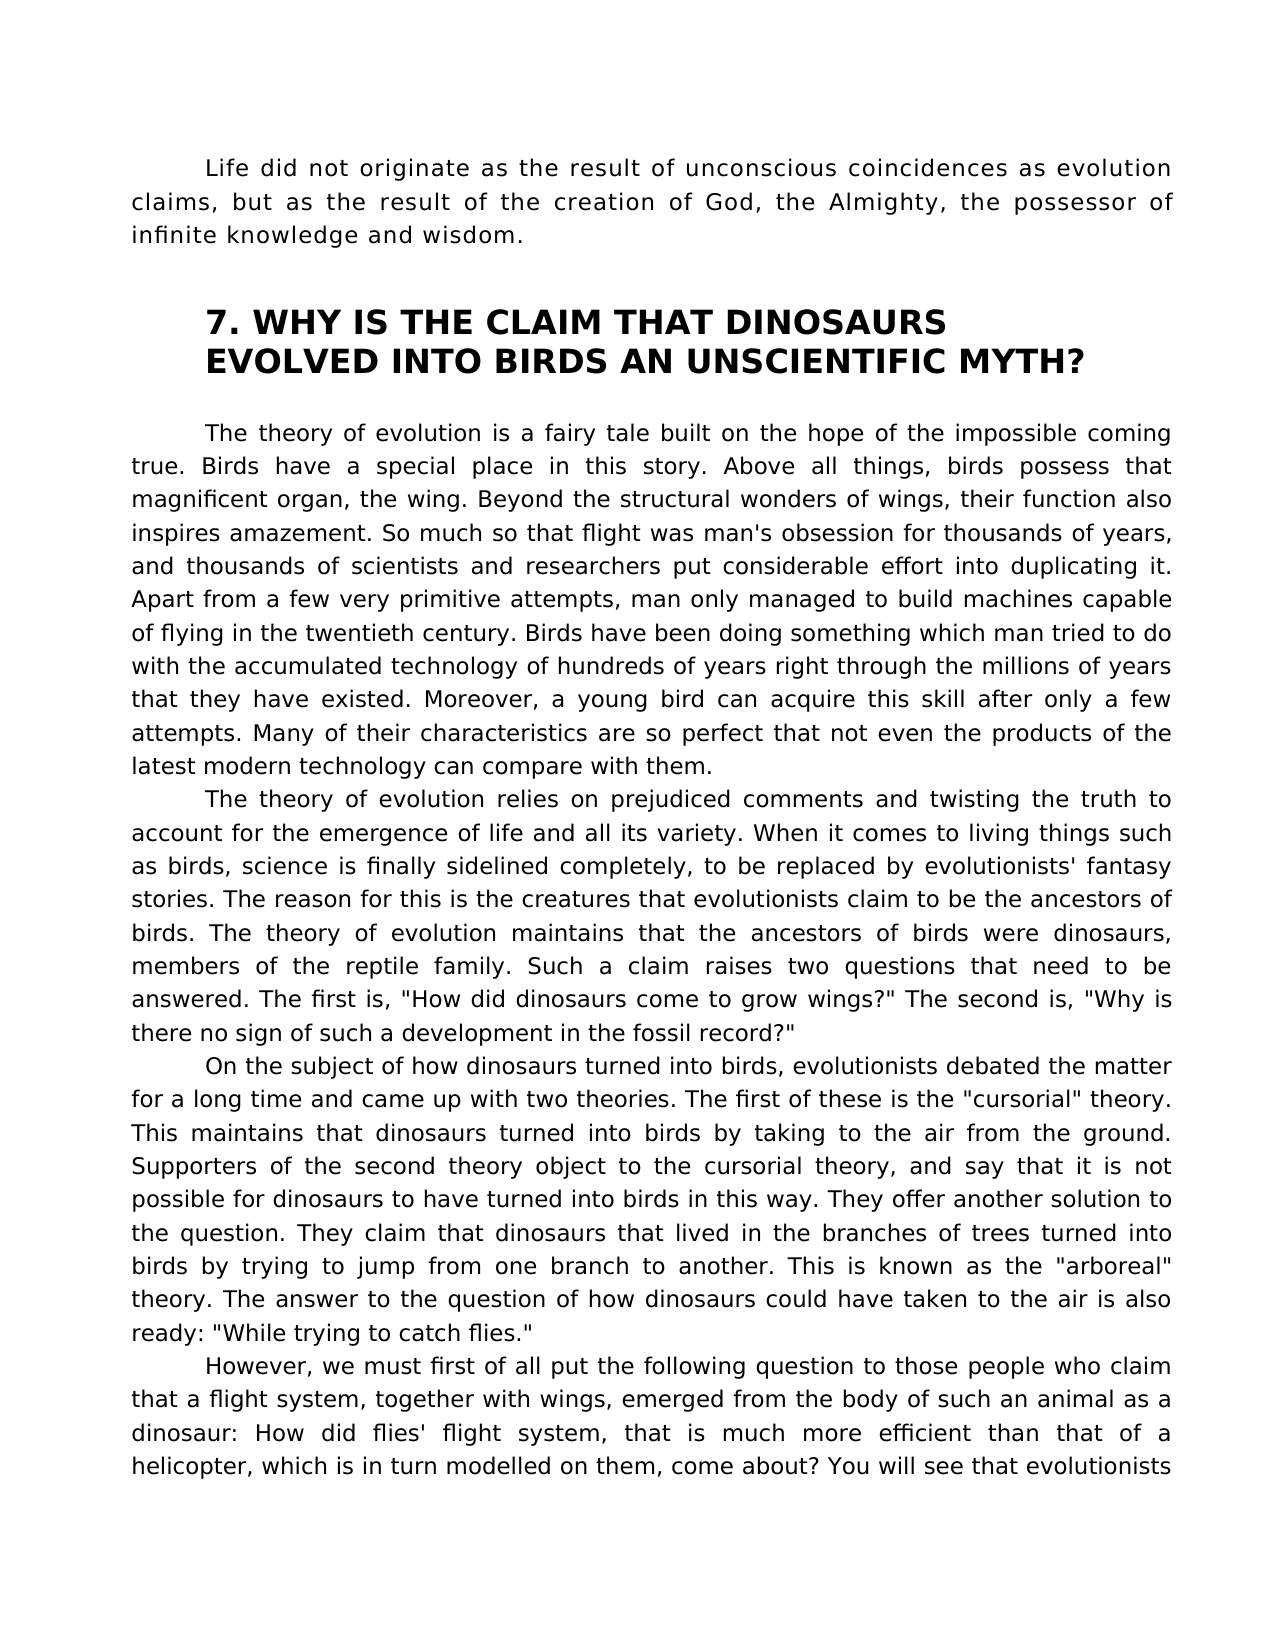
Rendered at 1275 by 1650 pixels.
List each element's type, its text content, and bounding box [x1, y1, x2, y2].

text However, we must first of all put the following question to those people who claim that a flight system, together with wings, emerged from the body of such an animal as a dinosaur: How did flies' flight system, that is much more efficient than that of a helicopter, which is in turn modelled on them, come about? You will see that evolutionists [131, 1348, 1174, 1481]
text Life did not originate as the result of unconscious coincidences as evolution claims, but as the result of the creation of God, the Almighty, the possessor of infinite knowledge and wisdom. [131, 150, 1174, 250]
text EVOLVED INTO BIRDS AN UNSCIENTIFIC MYTH? [131, 342, 1174, 381]
text The theory of evolution is a fairy tale built on the hope of the impossible coming true. Birds have a special place in this story. Above all things, birds possess that magnificent organ, the wing. Beyond the structural wonders of wings, their function also inspires amazement. So much so that flight was man's obsession for thousands of years, and thousands of scientists and researchers put considerable effort into duplicating it. Apart from a few very primitive attempts, man only managed to build machines capable of flying in the twentieth century. Birds have been doing something which man tried to do with the accumulated technology of hundreds of years right through the millions of years that they have existed. Moreover, a young bird can acquire this skill after only a few attempts. Many of their characteristics are so perfect that not even the products of the latest modern technology can compare with them. [131, 414, 1174, 781]
text 7. WHY IS THE CLAIM THAT DINOSAURS [131, 303, 1174, 342]
text On the subject of how dinosaurs turned into birds, evolutionists debated the matter for a long time and came up with two theories. The first of these is the "cursorial" theory. This maintains that dinosaurs turned into birds by taking to the air from the ground. Supporters of the second theory object to the cursorial theory, and say that it is not possible for dinosaurs to have turned into birds in this way. They offer another solution to the question. They claim that dinosaurs that lived in the branches of trees turned into birds by trying to jump from one branch to another. This is known as the "arboreal" theory. The answer to the question of how dinosaurs could have taken to the air is also ready: "While trying to catch flies." [131, 1048, 1174, 1348]
text The theory of evolution relies on prejudiced comments and twisting the truth to account for the emergence of life and all its variety. When it comes to living things such as birds, science is finally sidelined completely, to be replaced by evolutionists' fantasy stories. The reason for this is the creatures that evolutionists claim to be the ancestors of birds. The theory of evolution maintains that the ancestors of birds were dinosaurs, members of the reptile family. Such a claim raises two questions that need to be answered. The first is, "How did dinosaurs come to grow wings?" The second is, "Why is there no sign of such a development in the fossil record?" [131, 781, 1174, 1048]
